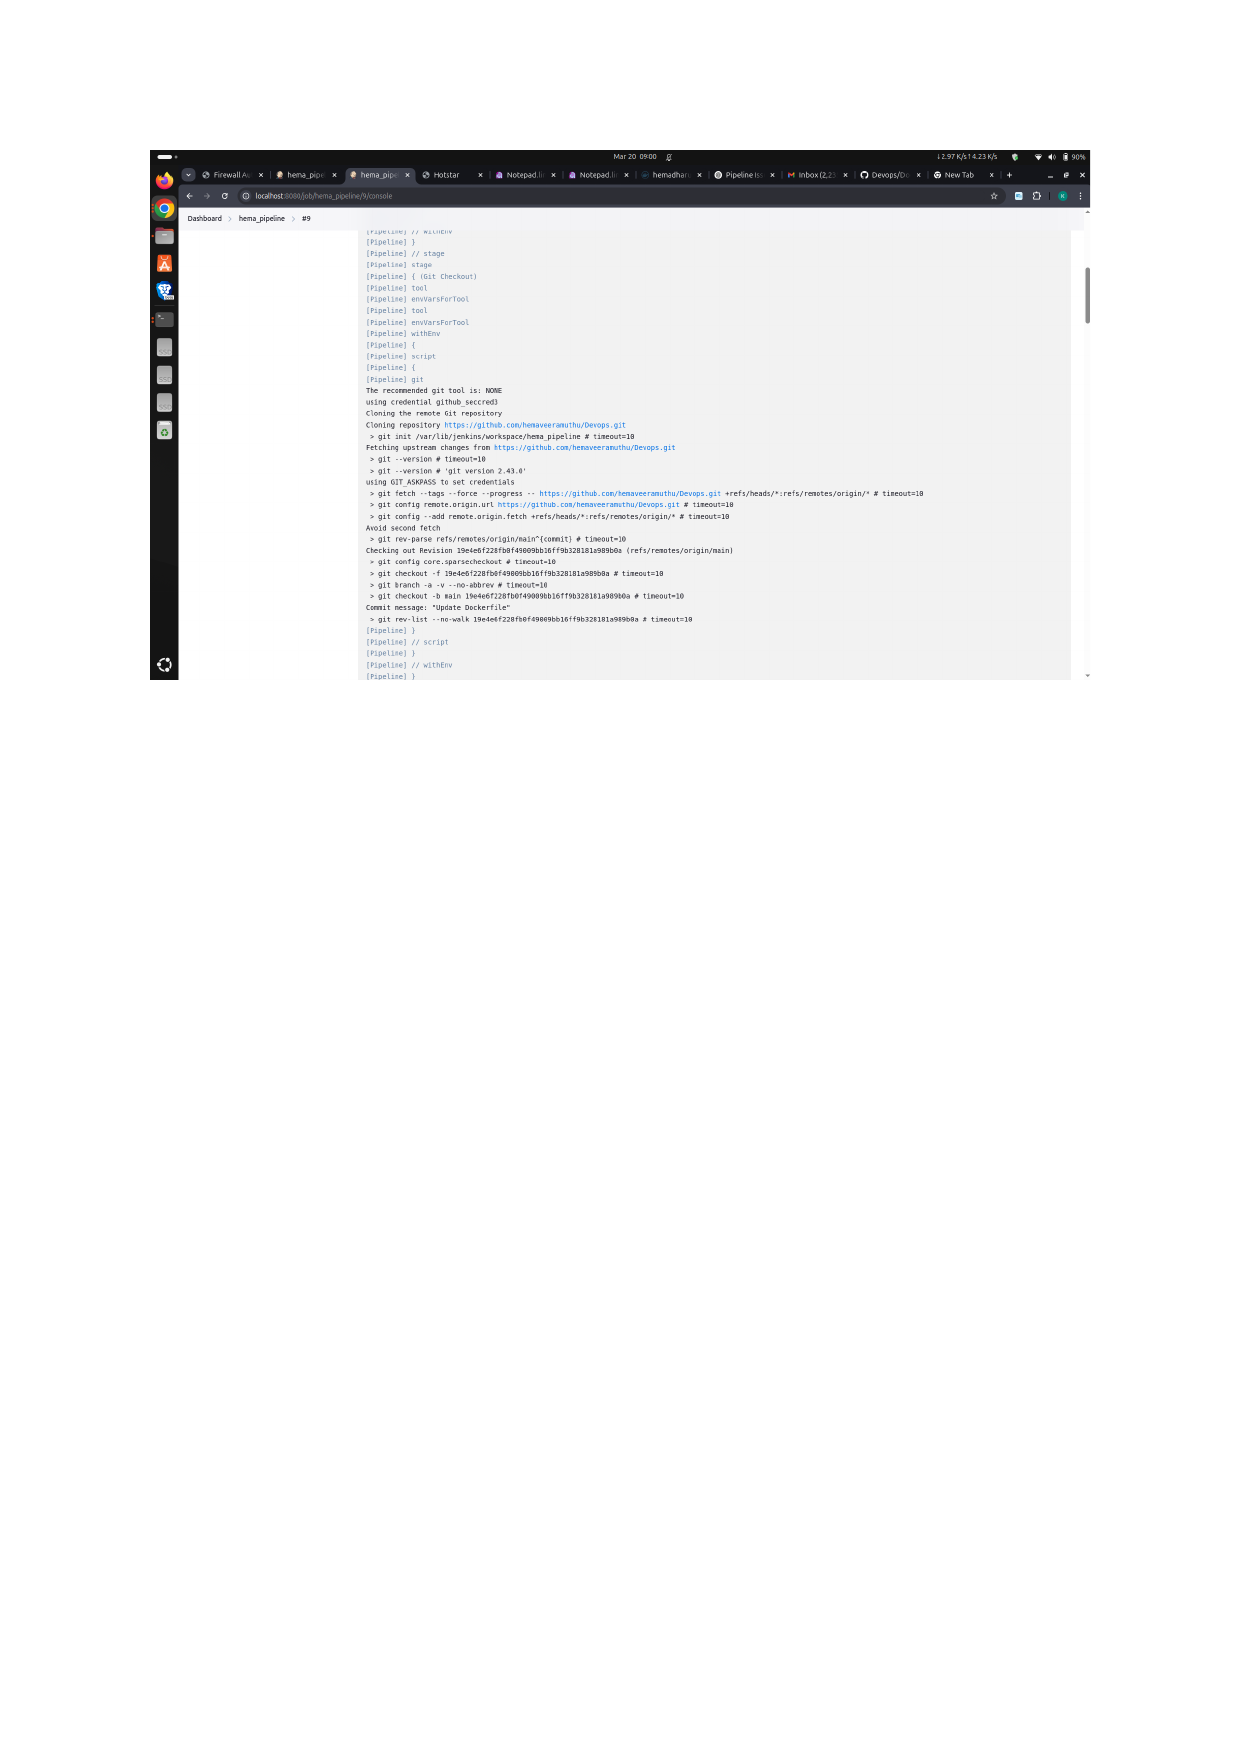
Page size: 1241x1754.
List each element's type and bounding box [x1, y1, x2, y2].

picture [150, 150, 1091, 680]
